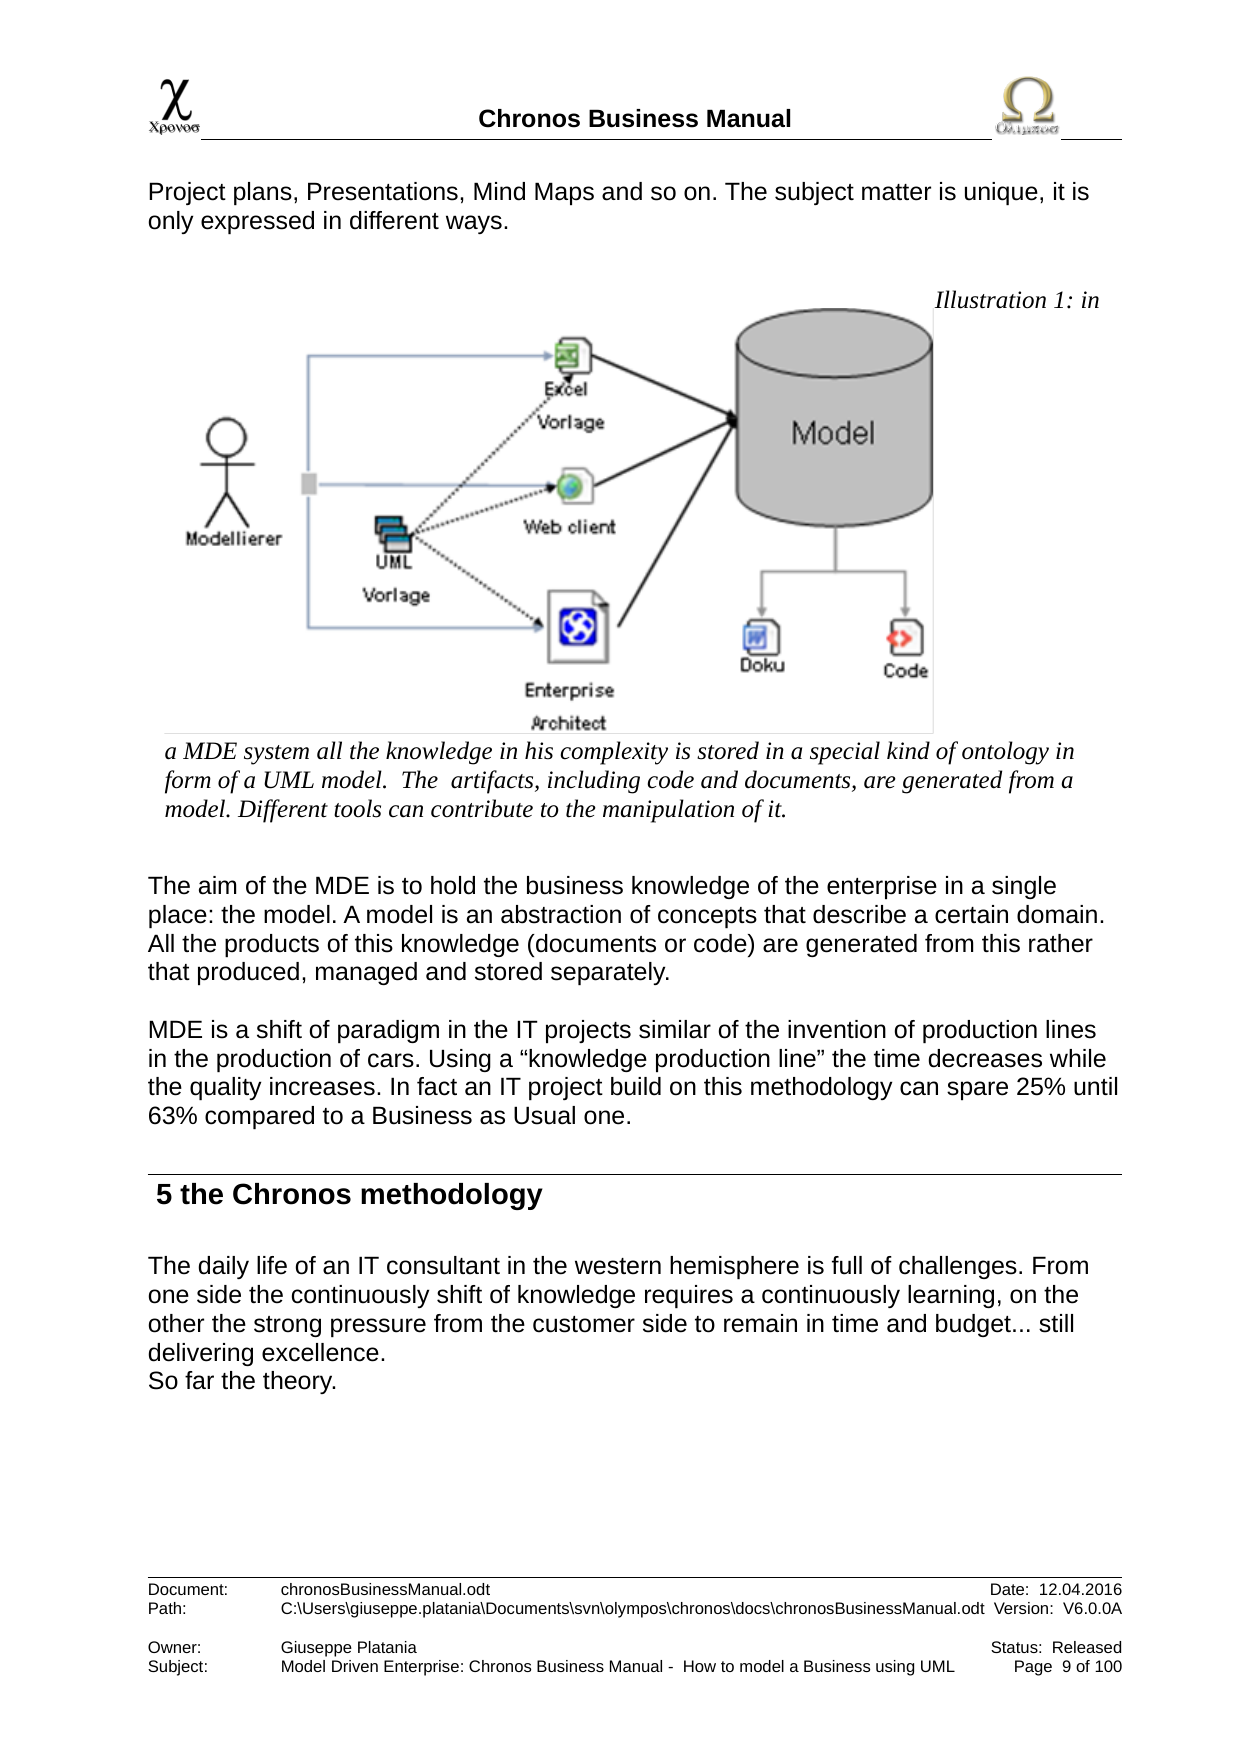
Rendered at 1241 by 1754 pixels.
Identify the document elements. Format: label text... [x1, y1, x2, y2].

text The daily life of an IT consultant in the western hemisphere is full of challenges. From one side the continuously shift of knowledge requires a continuously learning, on the other the strong pressure from the customer side to remain in time and budget... still delivering excellence. [148, 1251, 1122, 1366]
picture [164, 308, 935, 737]
text All the products of this knowledge (documents or code) are generated from this rather that produced, managed and stored separately. [148, 929, 1122, 986]
picture [147, 75, 201, 135]
text MDE is a shift of paradigm in the IT projects similar of the invention of production lines in the production of cars. Using a “knowledge production line” the time decreases while the quality increases. In fact an IT project build on this methodology can spare 25% until 63% compared to a Business as Usual one. [148, 1015, 1122, 1130]
text The aim of the MDE is to hold the business knowledge of the enterprise in a single place: the model. A model is an abstraction of concepts that describe a certain domain. [148, 871, 1122, 929]
picture [992, 75, 1061, 135]
subtitle the Chronos methodology [148, 1175, 1122, 1211]
text So far the theory. [148, 1366, 1122, 1395]
text Project plans, Presentations, Mind Maps and so on. The subject matter is unique, it is only expressed in different ways. [148, 177, 1122, 235]
text Illustration 1: in a MDE system all the knowledge in his complexity is stored in a special kind of ontology in form of a UML model. The artifacts, including code and documents, are generated from a model. Different tools can contribute to the manipulation of it. [164, 285, 1106, 823]
